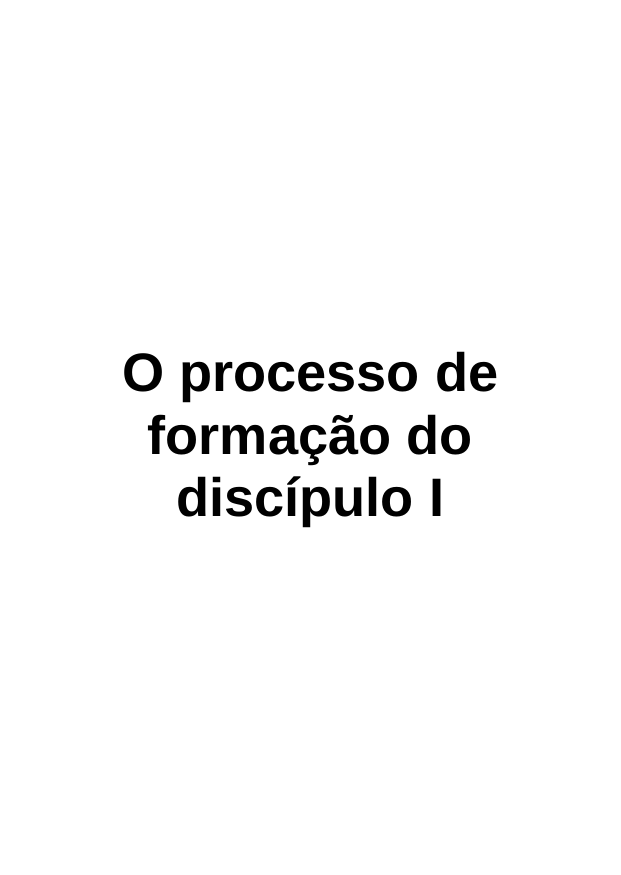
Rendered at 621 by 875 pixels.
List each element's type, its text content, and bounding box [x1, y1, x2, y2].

text O processo de formação do discípulo I [29, 341, 591, 528]
